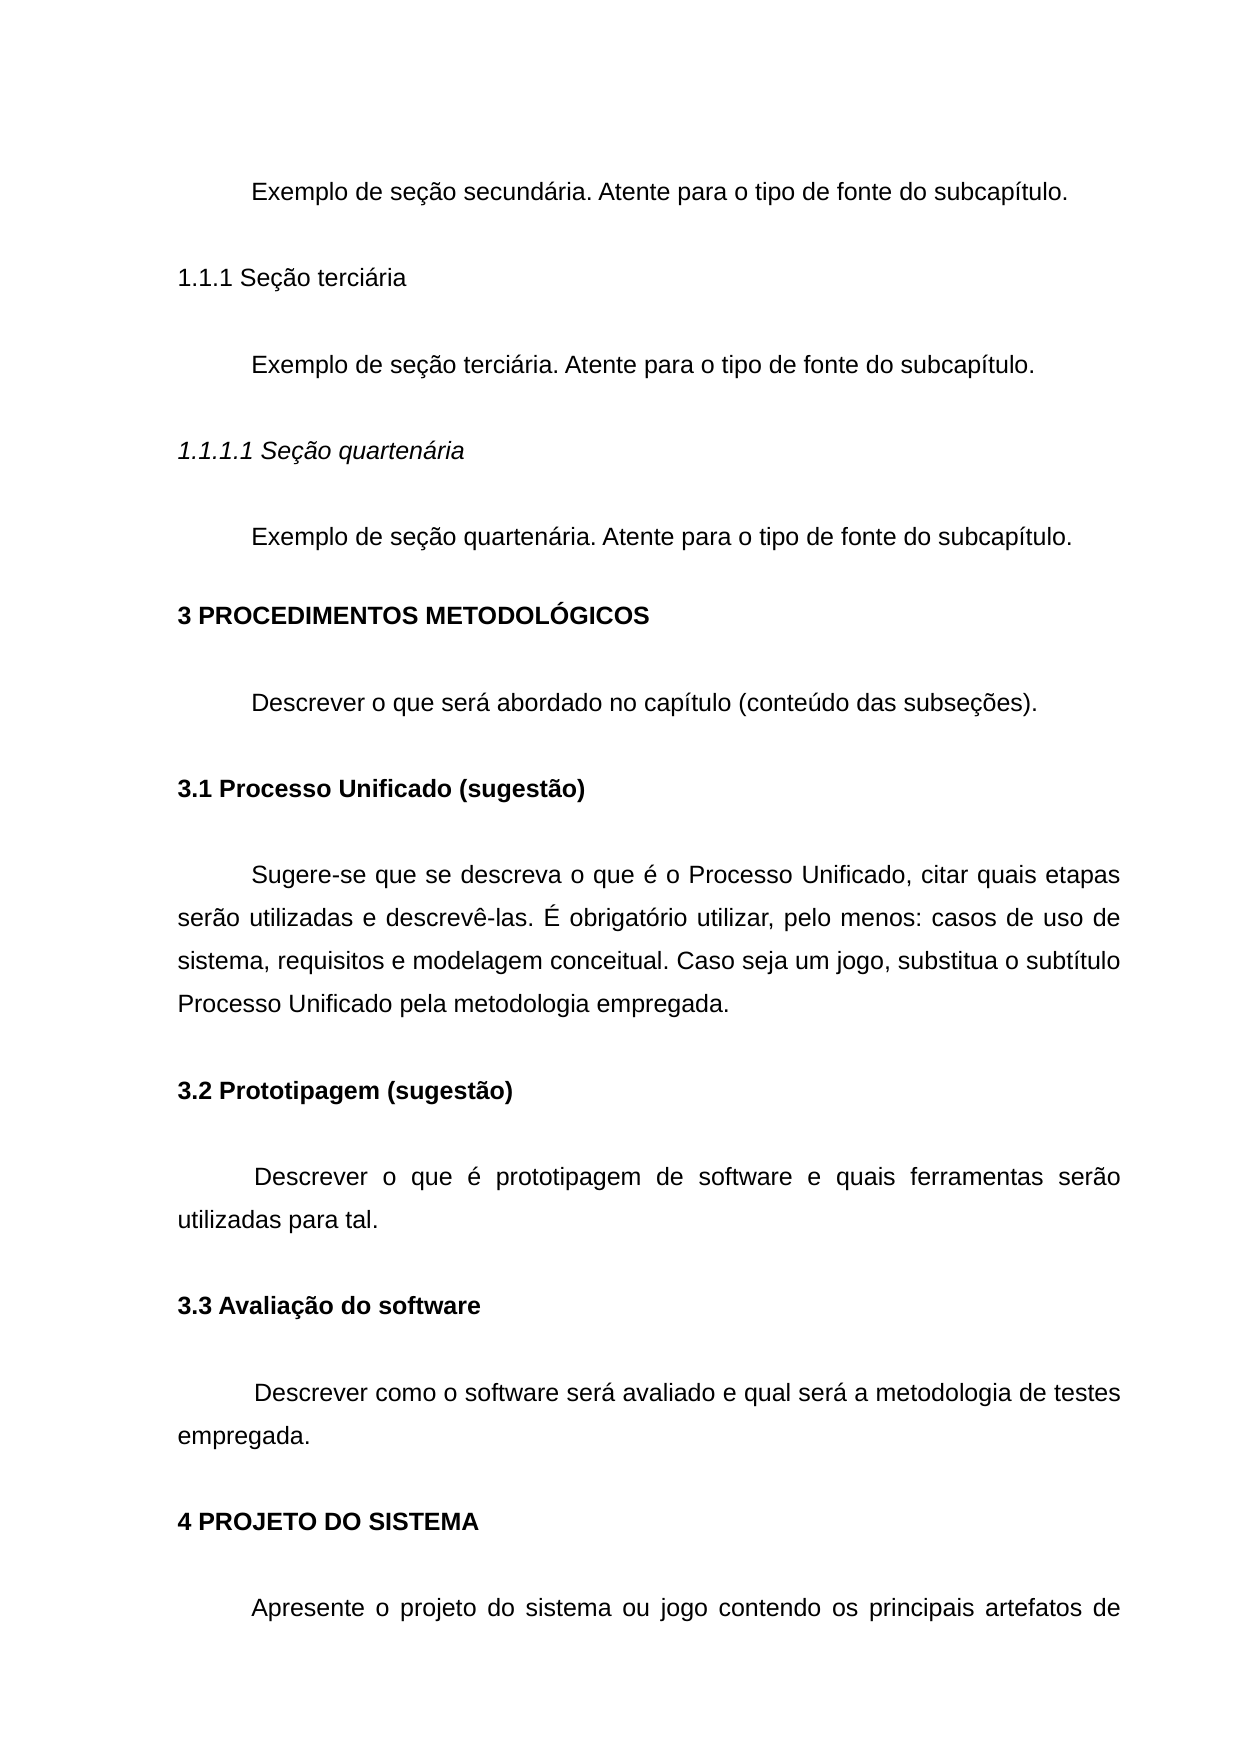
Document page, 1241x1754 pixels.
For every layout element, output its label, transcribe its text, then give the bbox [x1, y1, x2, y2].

text Sugere-se que se descreva o que é o Processo Unificado, citar quais etapas serão utilizadas e descrevê-las. É obrigatório utilizar, pelo menos: casos de uso de sistema, requisitos e modelagem conceitual. Caso seja um jogo, substitua o subtítulo Processo Unificado pela metodologia empregada. [177, 860, 1122, 1018]
text Exemplo de seção terciária. Atente para o tipo de fonte do subcapítulo. [177, 350, 1122, 378]
text 1.1.1 Seção terciária [177, 263, 1122, 292]
text Apresente o projeto do sistema ou jogo contendo os principais artefatos de [177, 1593, 1122, 1622]
text Descrever o que é prototipagem de software e quais ferramentas serão utilizadas para tal. [177, 1162, 1122, 1234]
text Descrever como o software será avaliado e qual será a metodologia de testes empregada. [177, 1377, 1122, 1449]
text Descrever o que será abordado no capítulo (conteúdo das subseções). [177, 687, 1122, 716]
text 1.1.1.1 Seção quartenária [177, 436, 1122, 465]
text Exemplo de seção secundária. Atente para o tipo de fonte do subcapítulo. [177, 177, 1122, 206]
text 3 PROCEDIMENTOS METODOLÓGICOS [177, 601, 1122, 630]
text 3.2 Prototipagem (sugestão) [177, 1076, 1122, 1104]
text 3.1 Processo Unificado (sugestão) [177, 774, 1122, 802]
text Exemplo de seção quartenária. Atente para o tipo de fonte do subcapítulo. [177, 522, 1122, 551]
text 3.3 Avaliação do software [177, 1291, 1122, 1320]
text 4 PROJETO DO SISTEMA [177, 1507, 1122, 1536]
